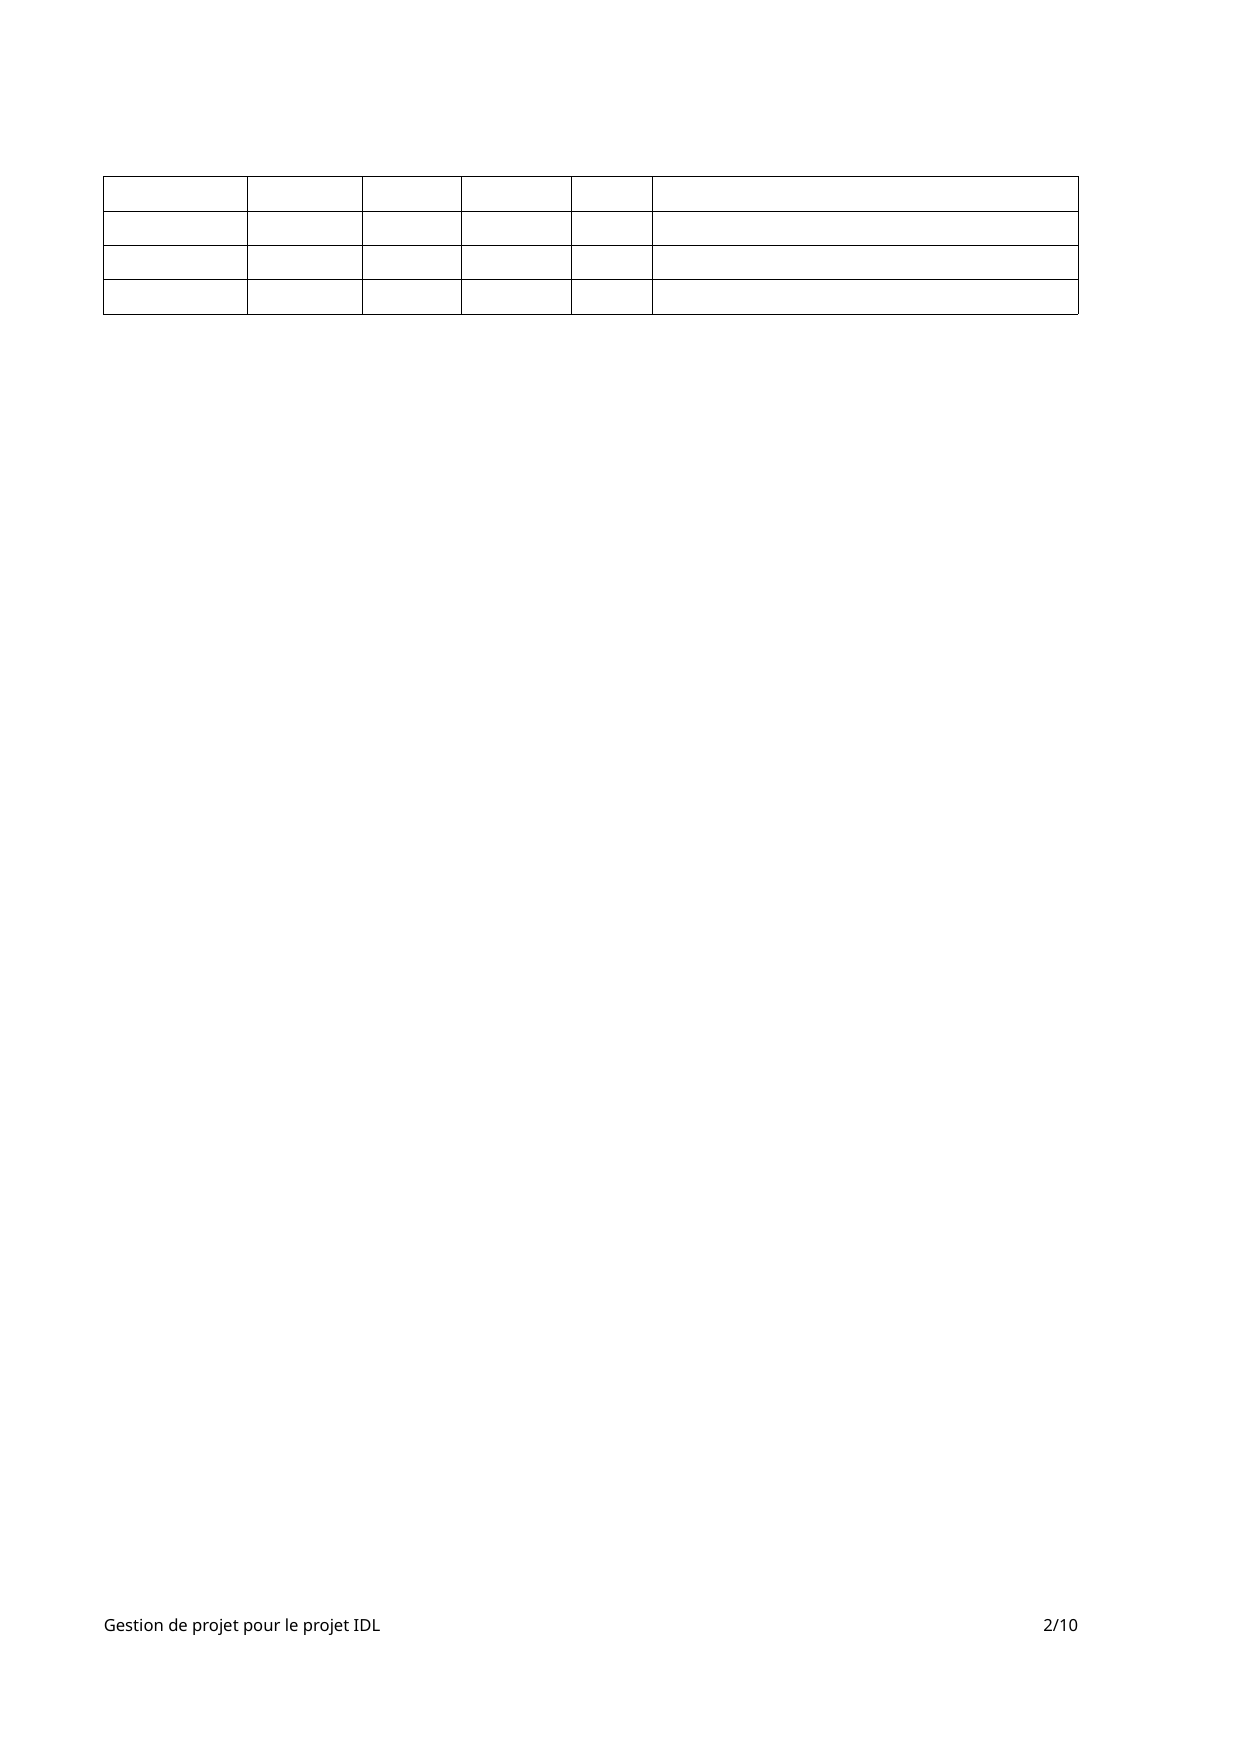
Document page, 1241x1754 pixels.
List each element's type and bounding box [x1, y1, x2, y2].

table_cell [363, 212, 461, 245]
table_cell [462, 246, 571, 279]
table_cell [653, 280, 1078, 313]
table_cell [572, 212, 652, 245]
table_cell [363, 246, 461, 279]
table_cell [462, 280, 571, 313]
table_cell [104, 177, 247, 211]
table_cell [248, 280, 362, 313]
table_cell [248, 246, 362, 279]
table_cell [104, 212, 247, 245]
table_cell [363, 177, 461, 211]
table_cell [653, 212, 1078, 245]
table_cell [653, 177, 1078, 211]
table_cell [363, 280, 461, 313]
table_cell [572, 280, 652, 313]
table_cell [104, 246, 247, 279]
table_cell [572, 246, 652, 279]
table_cell [248, 212, 362, 245]
table_cell [653, 246, 1078, 279]
table_cell [104, 280, 247, 313]
table_cell [572, 177, 652, 211]
table_cell [462, 212, 571, 245]
table_cell [462, 177, 571, 211]
table_cell [248, 177, 362, 211]
